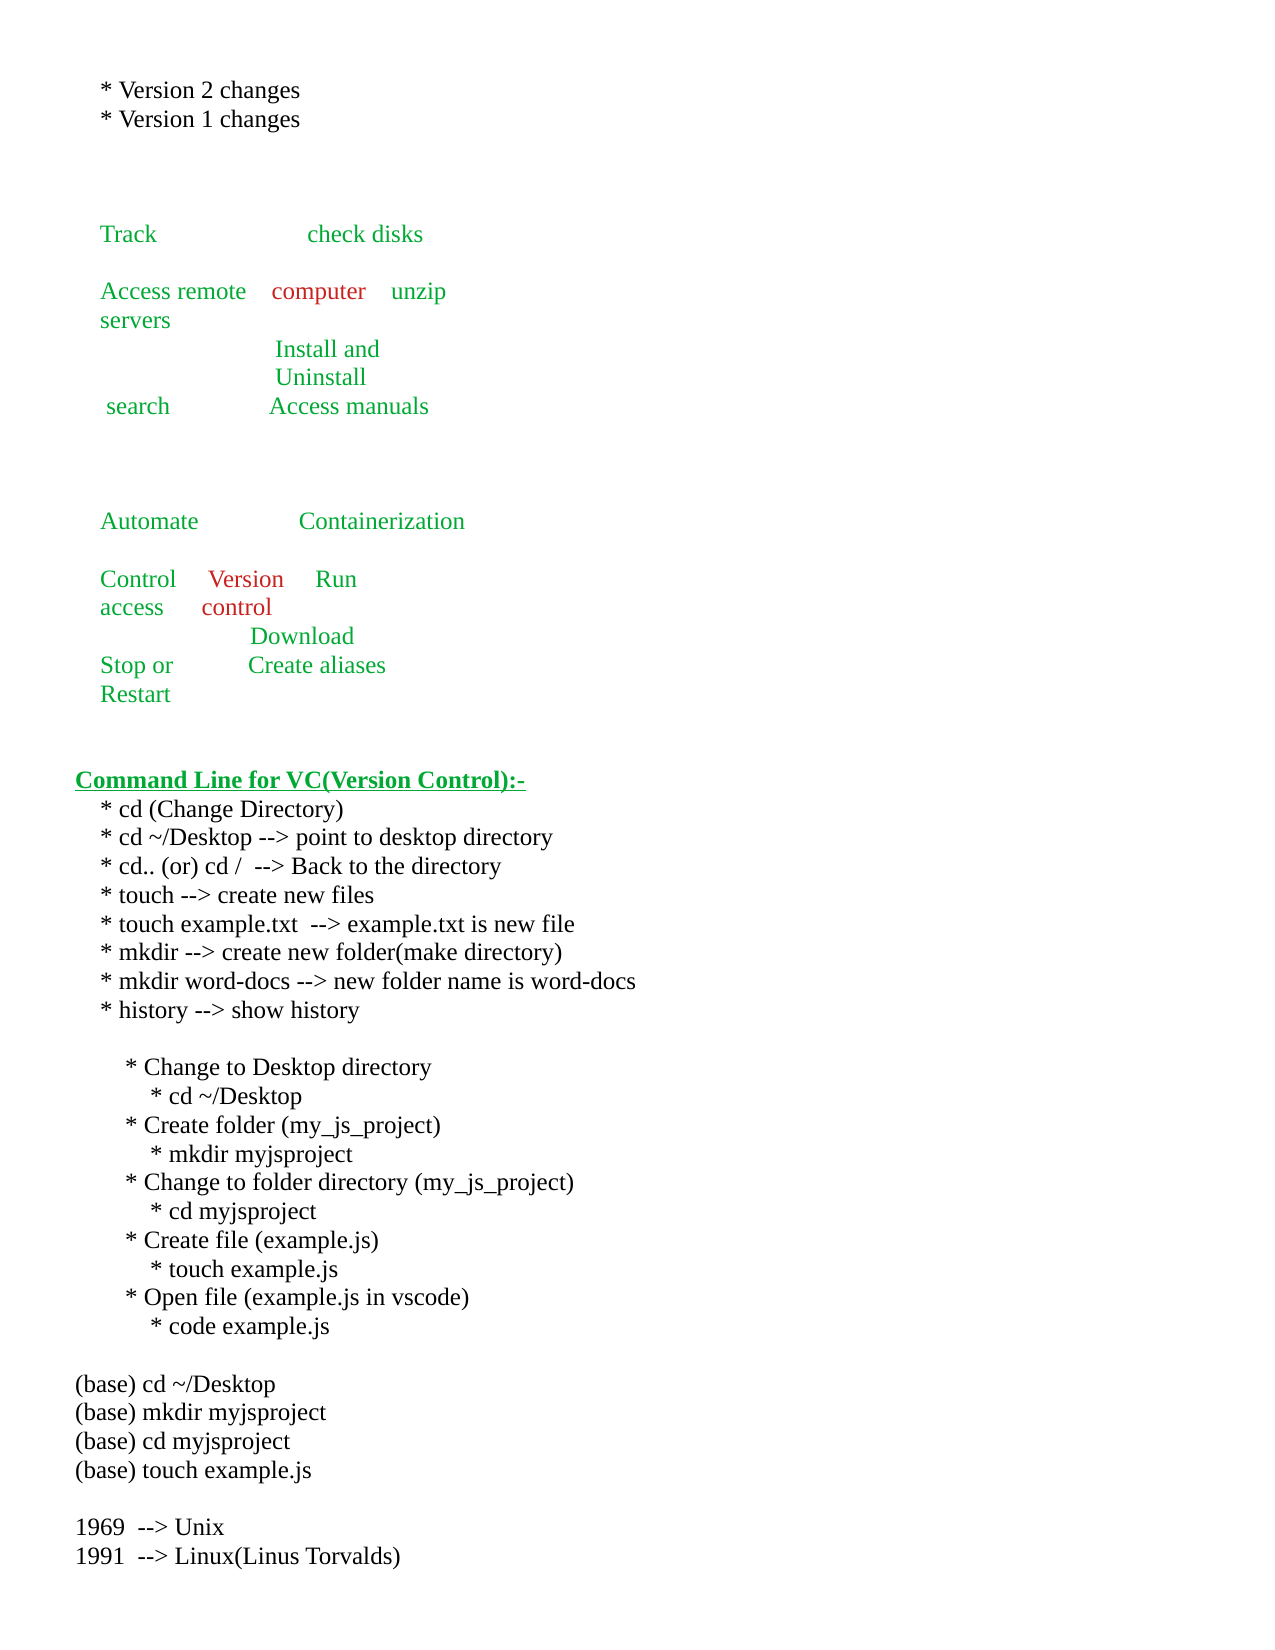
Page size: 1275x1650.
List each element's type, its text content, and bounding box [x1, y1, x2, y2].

text servers [75, 305, 1200, 334]
text * Change to Desktop directory [75, 1052, 1200, 1081]
text 1991 --> Linux(Linus Torvalds) [75, 1541, 1200, 1570]
text Install and [75, 334, 1200, 362]
text (base) cd ~/Desktop [75, 1369, 1200, 1397]
text * Version 1 changes [75, 104, 1200, 132]
text * Create folder (my_js_project) [75, 1110, 1200, 1139]
text Stop or Create aliases [75, 650, 1200, 679]
text * cd (Change Directory) [75, 794, 1200, 822]
text * history --> show history [75, 995, 1200, 1024]
text (base) mkdir myjsproject [75, 1397, 1200, 1426]
text Uninstall [75, 362, 1200, 391]
text Automate Containerization [75, 506, 1200, 535]
text Download [75, 621, 1200, 650]
text * touch example.txt --> example.txt is new file [75, 909, 1200, 937]
text 1969 --> Unix [75, 1512, 1200, 1541]
text * cd ~/Desktop --> point to desktop directory [75, 822, 1200, 851]
text (base) touch example.js [75, 1455, 1200, 1484]
text * Open file (example.js in vscode) [75, 1282, 1200, 1311]
text Restart [75, 679, 1200, 707]
text * Change to folder directory (my_js_project) [75, 1167, 1200, 1196]
text Command Line for VC(Version Control):- [75, 765, 1200, 794]
text * mkdir word-docs --> new folder name is word-docs [75, 966, 1200, 995]
text Access remote computer unzip [75, 276, 1200, 305]
text access control [75, 592, 1200, 621]
text * mkdir myjsproject [75, 1139, 1200, 1167]
text * touch --> create new files [75, 880, 1200, 909]
text * Create file (example.js) [75, 1225, 1200, 1254]
text * mkdir --> create new folder(make directory) [75, 937, 1200, 966]
text Control Version Run [75, 564, 1200, 592]
text * touch example.js [75, 1254, 1200, 1282]
text * cd myjsproject [75, 1196, 1200, 1225]
text * Version 2 changes [75, 75, 1200, 104]
text search Access manuals [75, 391, 1200, 420]
text * code example.js [75, 1311, 1200, 1340]
text Track check disks [75, 219, 1200, 247]
text (base) cd myjsproject [75, 1426, 1200, 1455]
text * cd ~/Desktop [75, 1081, 1200, 1110]
text * cd.. (or) cd / --> Back to the directory [75, 851, 1200, 880]
